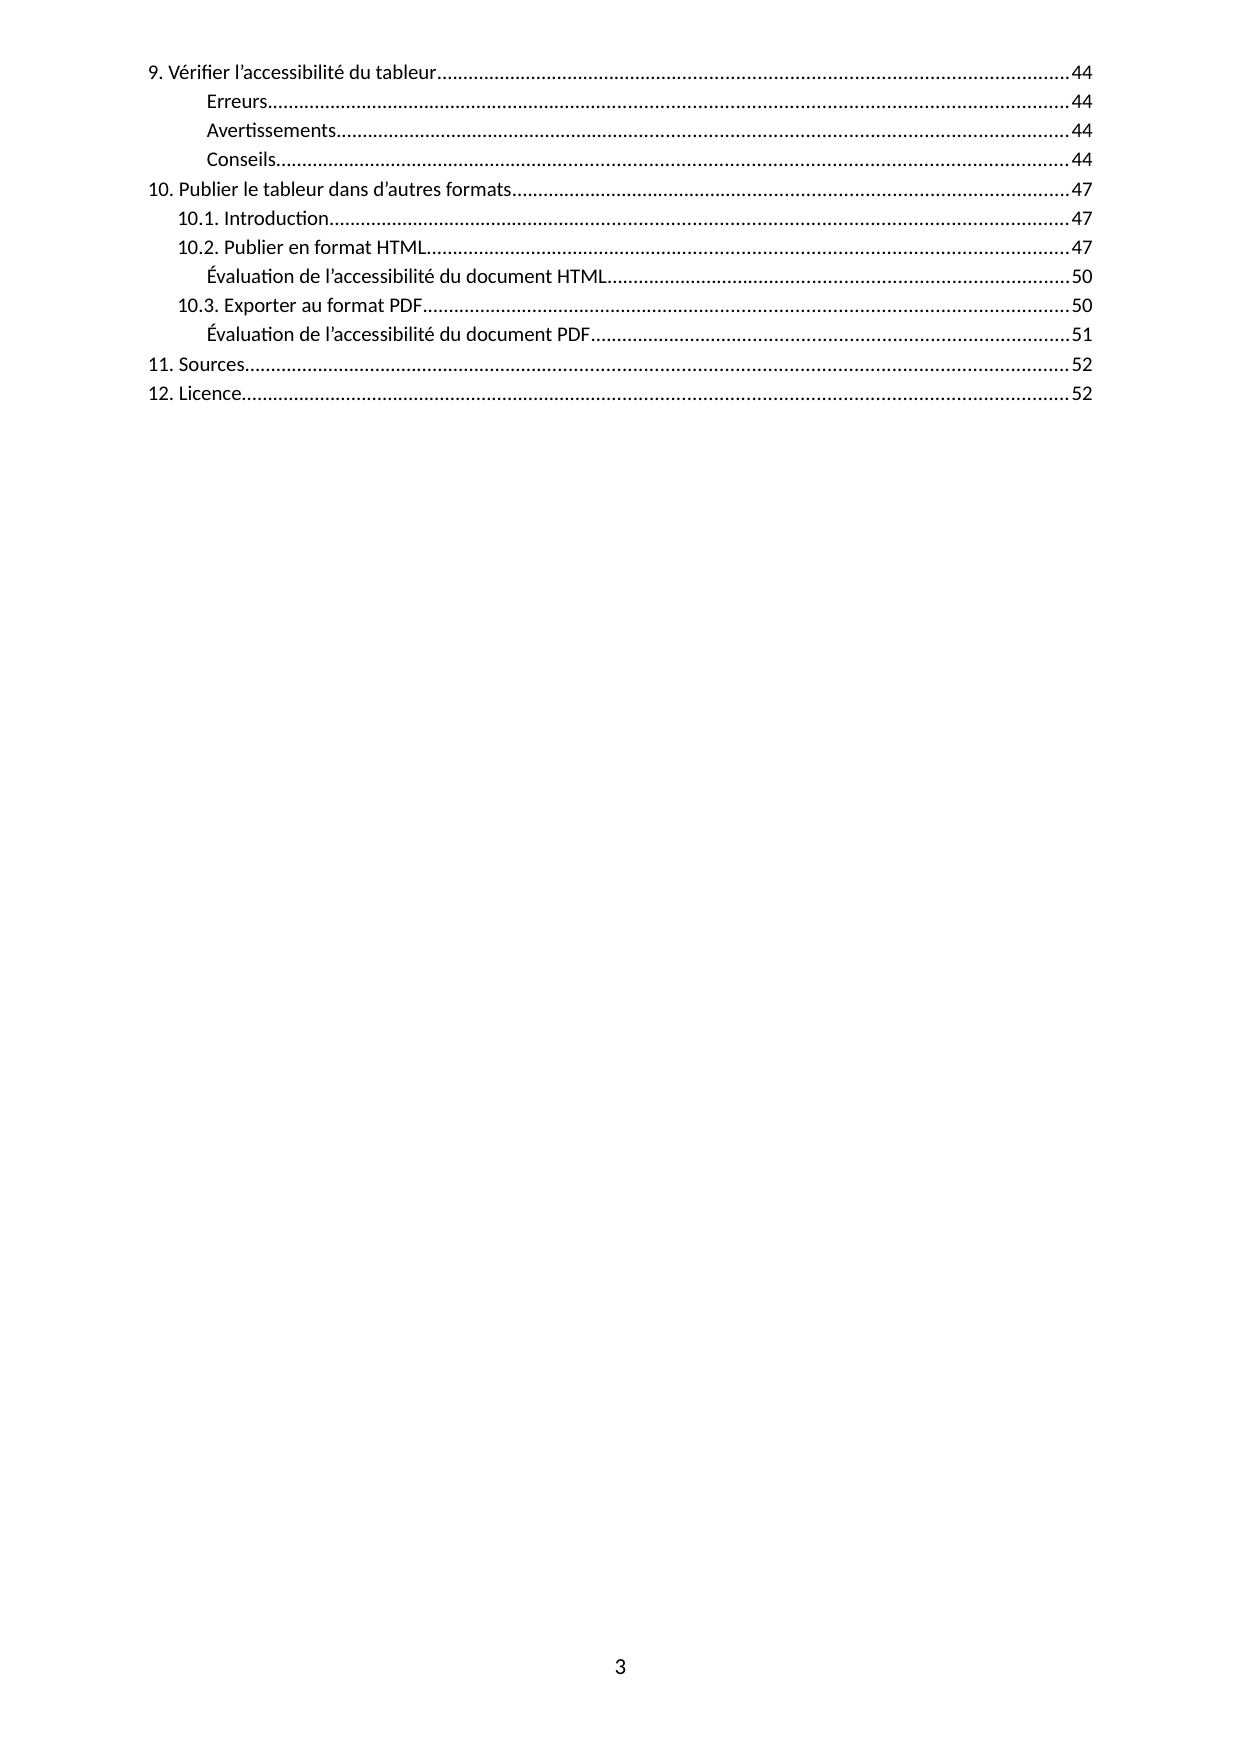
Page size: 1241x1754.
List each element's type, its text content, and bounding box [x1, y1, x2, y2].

text 10.3. Exporter au format PDF 50 [177, 292, 1093, 318]
text Erreurs 44 [207, 88, 1093, 114]
text Conseils 44 [207, 147, 1093, 172]
text Avertissements 44 [207, 117, 1093, 143]
text 11. Sources 52 [148, 351, 1093, 376]
text 10.2. Publier en format HTML 47 [177, 234, 1093, 259]
text 10.1. Introduction 47 [177, 205, 1093, 230]
text Évaluation de l’accessibilité du document PDF 51 [207, 322, 1093, 347]
text 10. Publier le tableur dans d’autres formats 47 [148, 176, 1093, 201]
text Évaluation de l’accessibilité du document HTML 50 [207, 263, 1093, 289]
text 9. Vérifier l’accessibilité du tableur 44 [148, 59, 1093, 84]
text 12. Licence 52 [148, 380, 1093, 405]
